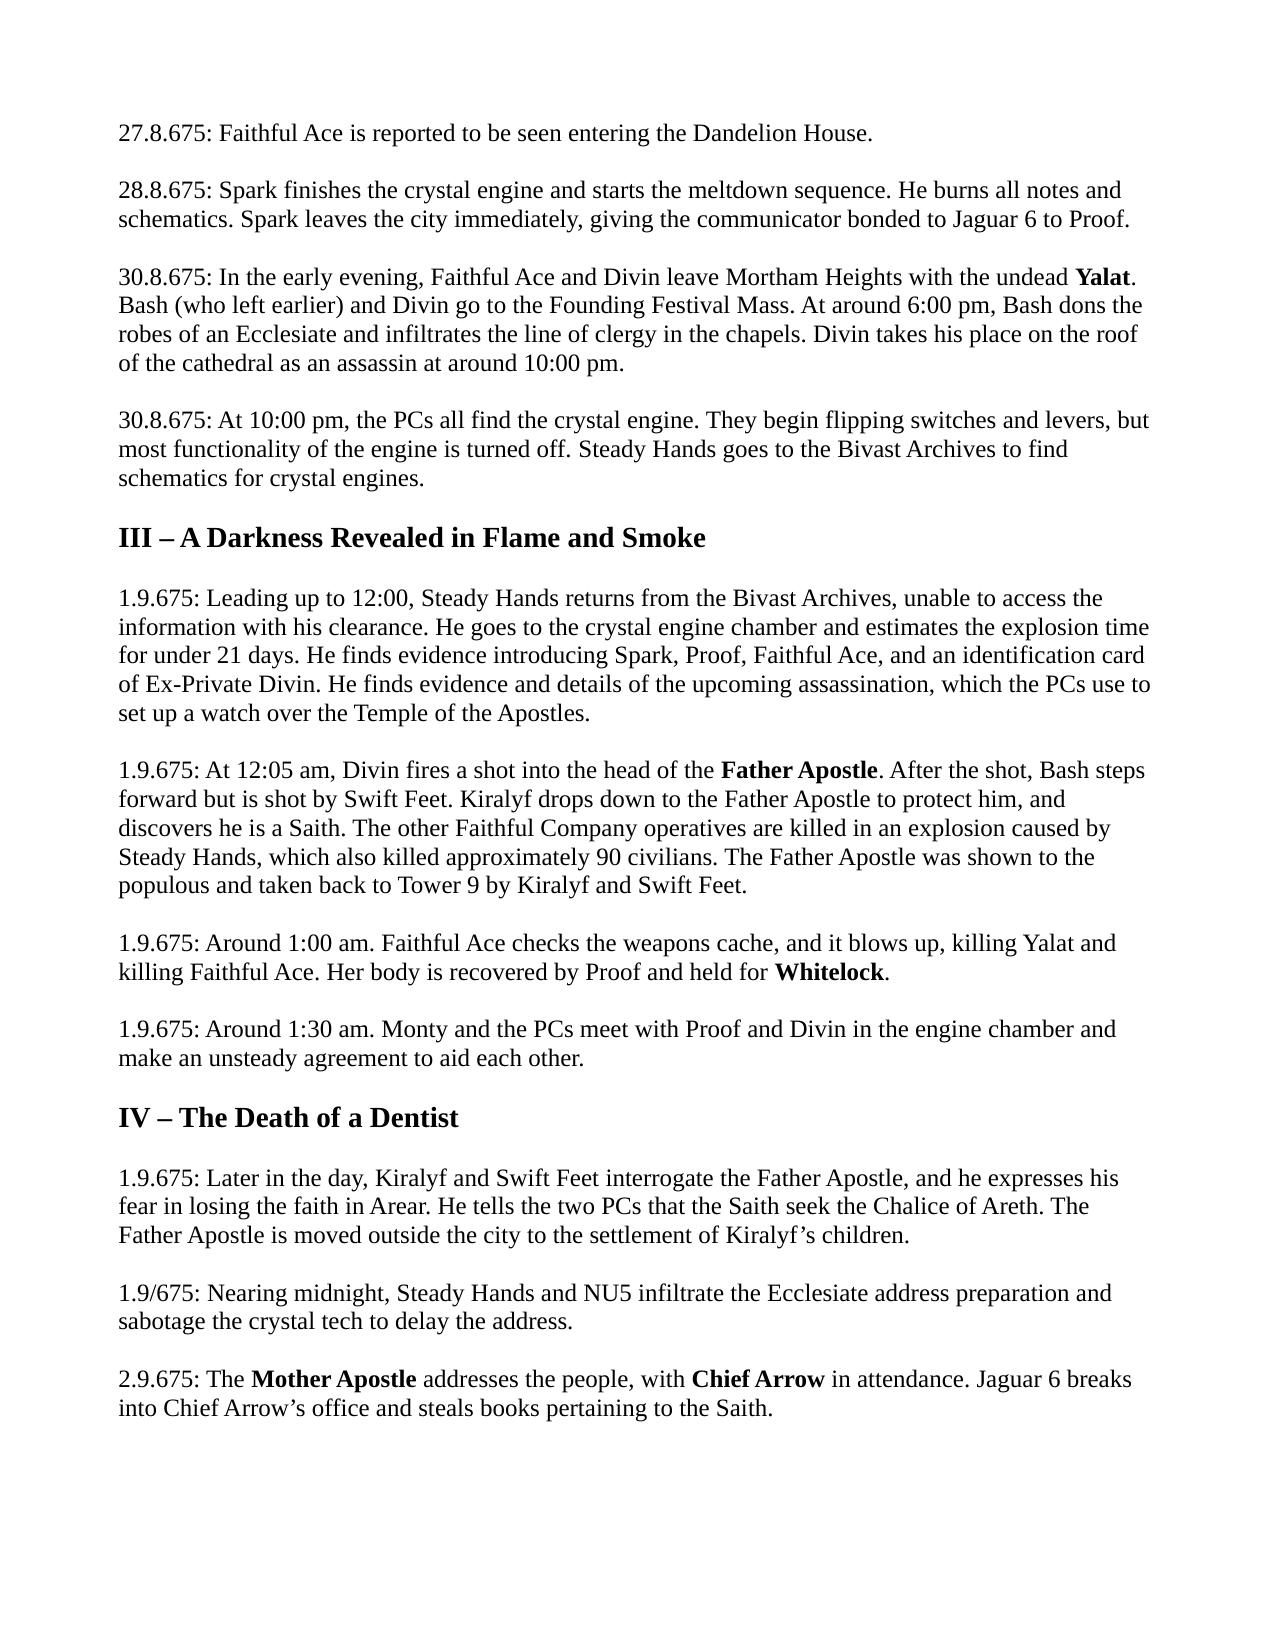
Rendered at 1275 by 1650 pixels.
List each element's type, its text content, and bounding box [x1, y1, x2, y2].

text 1.9/675: Nearing midnight, Steady Hands and NU5 infiltrate the Ecclesiate address preparation and sabotage the crystal tech to delay the address. [118, 1278, 1157, 1335]
text 30.8.675: At 10:00 pm, the PCs all find the crystal engine. They begin flipping switches and levers, but most functionality of the engine is turned off. Steady Hands goes to the Bivast Archives to find schematics for crystal engines. [118, 406, 1157, 492]
text IV – The Death of a Dentist [118, 1100, 1157, 1134]
text 27.8.675: Faithful Ace is reported to be seen entering the Dandelion House. [118, 118, 1157, 147]
text 1.9.675: Around 1:30 am. Monty and the PCs meet with Proof and Divin in the engine chamber and make an unsteady agreement to aid each other. [118, 1014, 1157, 1072]
text 28.8.675: Spark finishes the crystal engine and starts the meltdown sequence. He burns all notes and schematics. Spark leaves the city immediately, giving the communicator bonded to Jaguar 6 to Proof. [118, 176, 1157, 233]
text 1.9.675: Around 1:00 am. Faithful Ace checks the weapons cache, and it blows up, killing Yalat and killing Faithful Ace. Her body is recovered by Proof and held for Whitelock. [118, 928, 1157, 985]
text 2.9.675: The Mother Apostle addresses the people, with Chief Arrow in attendance. Jaguar 6 breaks into Chief Arrow’s office and steals books pertaining to the Saith. [118, 1364, 1157, 1421]
text 1.9.675: At 12:05 am, Divin fires a shot into the head of the Father Apostle. After the shot, Bash steps forward but is shot by Swift Feet. Kiralyf drops down to the Father Apostle to protect him, and discovers he is a Saith. The other Faithful Company operatives are killed in an explosion caused by Steady Hands, which also killed approximately 90 civilians. The Father Apostle was shown to the populous and taken back to Tower 9 by Kiralyf and Swift Feet. [118, 755, 1157, 899]
text 1.9.675: Later in the day, Kiralyf and Swift Feet interrogate the Father Apostle, and he expresses his fear in losing the faith in Arear. He tells the two PCs that the Saith seek the Chalice of Areth. The Father Apostle is moved outside the city to the settlement of Kiralyf’s children. [118, 1163, 1157, 1249]
text III – A Darkness Revealed in Flame and Smoke [118, 521, 1157, 554]
text 30.8.675: In the early evening, Faithful Ace and Divin leave Mortham Heights with the undead Yalat. Bash (who left earlier) and Divin go to the Founding Festival Mass. At around 6:00 pm, Bash dons the robes of an Ecclesiate and infiltrates the line of clergy in the chapels. Divin takes his place on the roof of the cathedral as an assassin at around 10:00 pm. [118, 262, 1157, 377]
text 1.9.675: Leading up to 12:00, Steady Hands returns from the Bivast Archives, unable to access the information with his clearance. He goes to the crystal engine chamber and estimates the explosion time for under 21 days. He finds evidence introducing Spark, Proof, Faithful Ace, and an identification card of Ex-Private Divin. He finds evidence and details of the upcoming assassination, which the PCs use to set up a watch over the Temple of the Apostles. [118, 583, 1157, 727]
